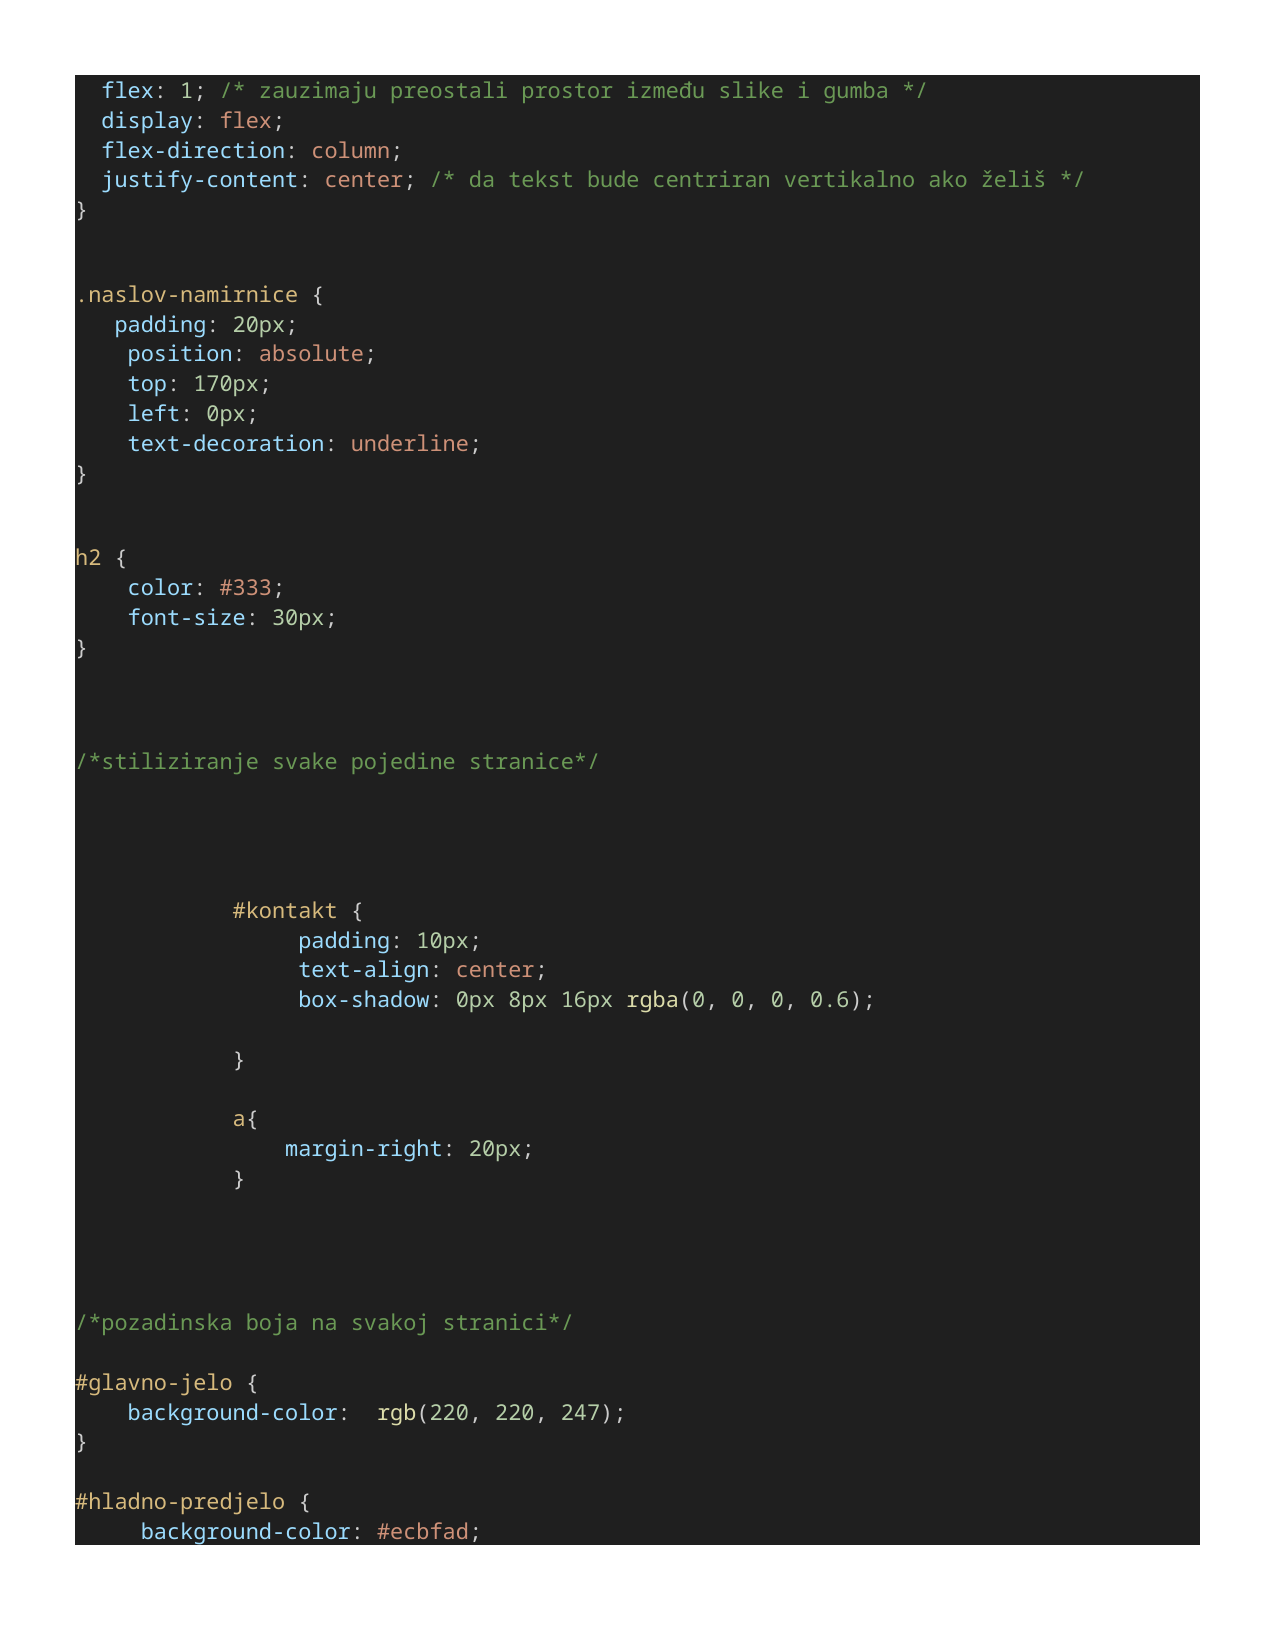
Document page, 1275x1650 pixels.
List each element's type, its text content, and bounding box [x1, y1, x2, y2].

text text-align: center; [75, 954, 1200, 984]
text left: 0px; [75, 398, 1200, 428]
text font-size: 30px; [75, 602, 1200, 631]
text top: 170px; [75, 368, 1200, 398]
text /*stiliziranje svake pojedine stranice*/ [75, 746, 1200, 776]
text #kontakt { [75, 895, 1200, 924]
text flex: 1; /* zauzimaju preostali prostor između slike i gumba */ [75, 75, 1200, 105]
text } [75, 1426, 1200, 1456]
text flex-direction: column; [75, 134, 1200, 164]
text padding: 10px; [75, 924, 1200, 954]
text } [75, 1044, 1200, 1073]
text a{ [75, 1103, 1200, 1133]
text padding: 20px; [75, 308, 1200, 338]
text /*pozadinska boja na svakoj stranici*/ [75, 1307, 1200, 1337]
text text-decoration: underline; [75, 428, 1200, 457]
text #glavno-jelo { [75, 1367, 1200, 1396]
text } [75, 1163, 1200, 1193]
text margin-right: 20px; [75, 1133, 1200, 1163]
text background-color: rgb(220, 220, 247); [75, 1396, 1200, 1426]
text box-shadow: 0px 8px 16px rgba(0, 0, 0, 0.6); [75, 984, 1200, 1014]
text display: flex; [75, 105, 1200, 134]
text position: absolute; [75, 338, 1200, 368]
text justify-content: center; /* da tekst bude centriran vertikalno ako želiš */ [75, 164, 1200, 194]
text color: #333; [75, 572, 1200, 602]
text } [75, 194, 1200, 224]
text .naslov-namirnice { [75, 279, 1200, 308]
text } [75, 457, 1200, 487]
text } [75, 631, 1200, 661]
text h2 { [75, 542, 1200, 572]
text #hladno-predjelo { [75, 1486, 1200, 1516]
text background-color: #ecbfad; [75, 1516, 1200, 1545]
